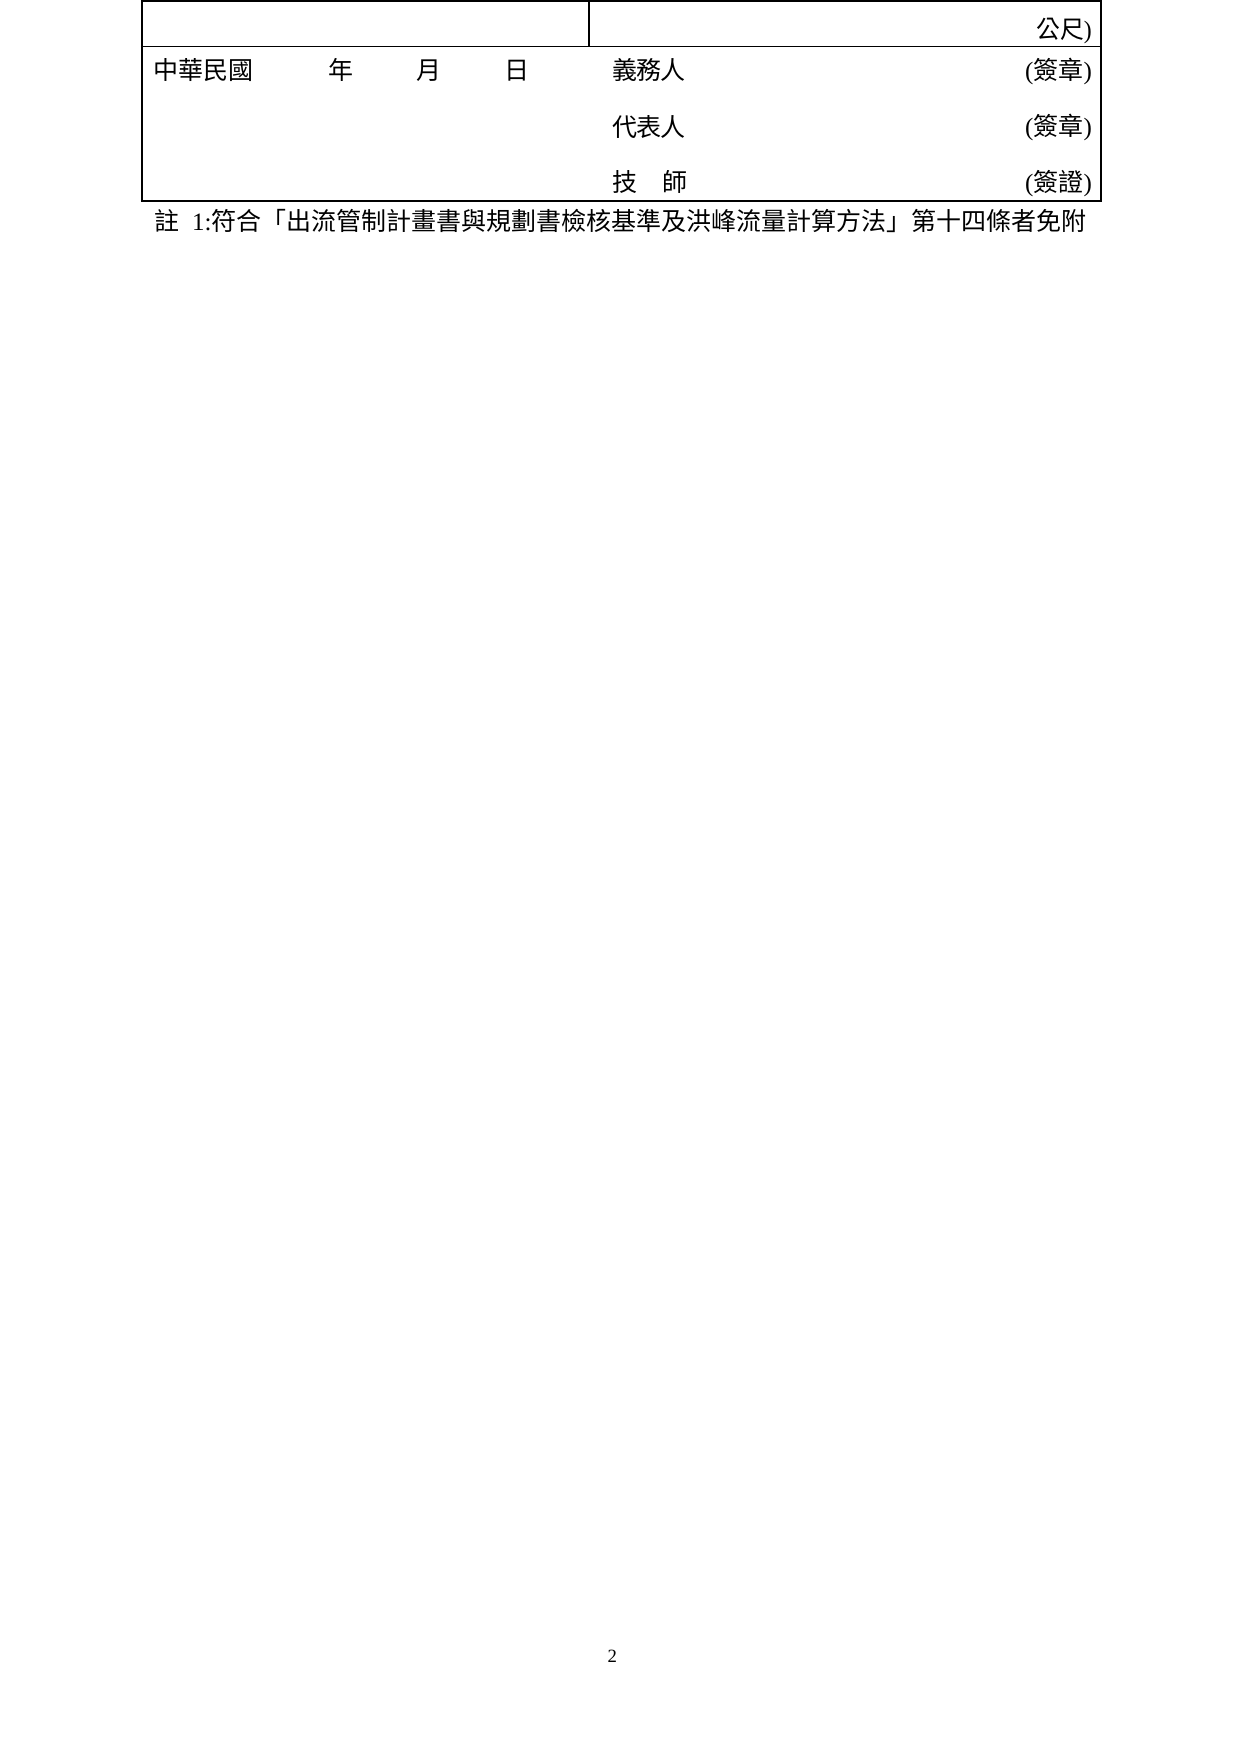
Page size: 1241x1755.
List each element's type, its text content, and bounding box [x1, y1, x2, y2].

table_cell [353, 2, 379, 46]
table_cell [545, 2, 588, 46]
table_cell [353, 47, 379, 199]
text 註 1:符合「出流管制計畫書與規劃書檢核基準及洪峰流量計算方法」第十四條者免附 [98, 202, 1143, 238]
table_cell (簽章) (簽章) (簽證) [758, 47, 1100, 199]
table_cell [380, 2, 545, 46]
table_cell [143, 2, 185, 46]
table_cell 公尺) [590, 2, 1100, 46]
table_cell 中華民國 年 [143, 47, 353, 199]
table_cell 義務人代表人 技 師 [589, 47, 758, 199]
table_cell [185, 2, 353, 46]
table_cell 月 日 [380, 47, 589, 199]
